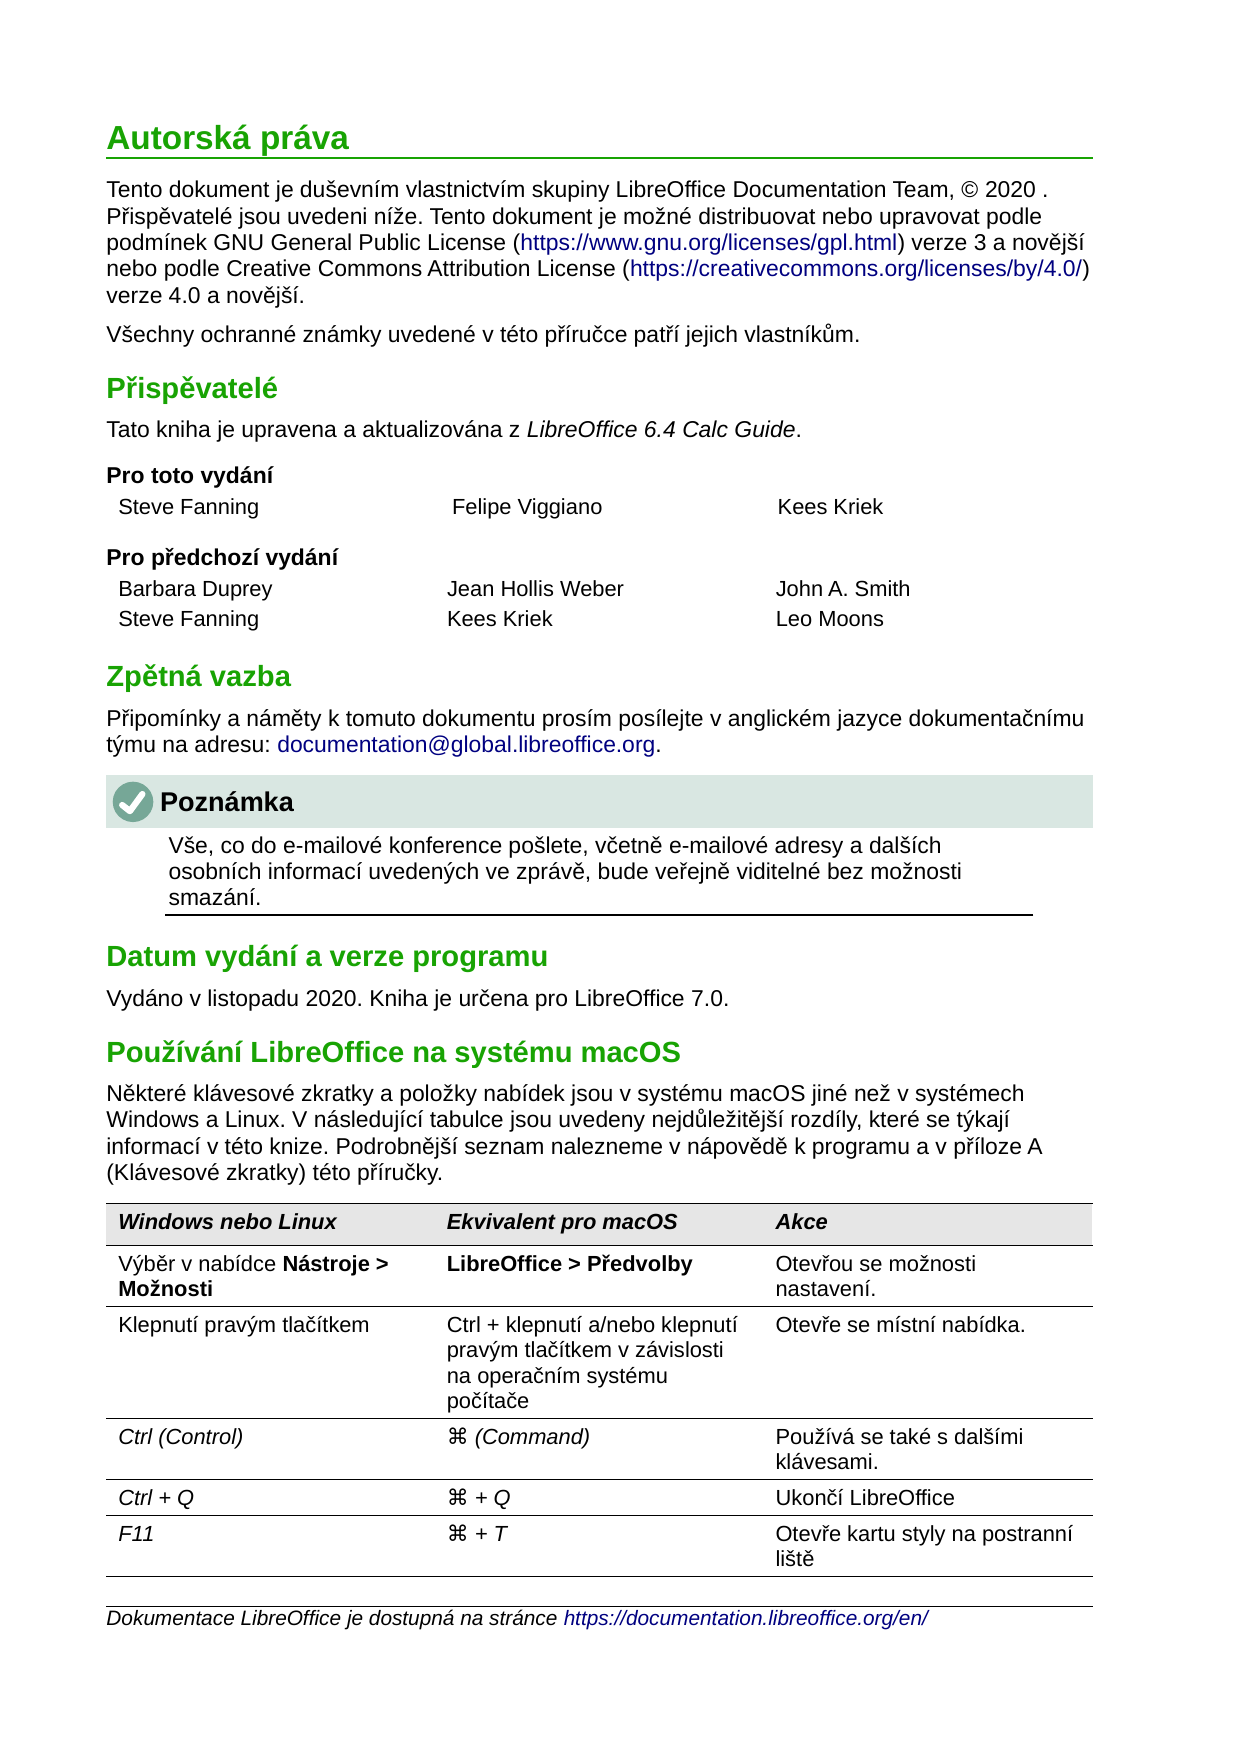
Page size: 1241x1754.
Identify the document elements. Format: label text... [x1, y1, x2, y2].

table_cell Ctrl + Q [106, 1480, 435, 1515]
subtitle Používání LibreOffice na systému macOS [106, 1035, 1093, 1068]
table_header Windows nebo Linux [106, 1204, 435, 1245]
subtitle Přispěvatelé [106, 371, 1093, 404]
table_header Felipe Viggiano [440, 494, 766, 524]
text Tento dokument je duševním vlastnictvím skupiny LibreOffice Documentation Team, © 2020 . Přispěvatelé jsou uvedeni níže. Tento dokument je možné distribuovat nebo upravovat podle podmínek GNU General Public License (https://www.gnu.org/licenses/gpl.html) verze 3 a novější nebo podle Creative Commons Attribution License (https://creativecommons.org/licenses/by/4.0/) verze 4.0 a novější. [106, 176, 1093, 308]
table_cell F11 [106, 1516, 435, 1576]
text Všechny ochranné známky uvedené v této příručce patří jejich vlastníkům. [106, 321, 1093, 347]
table_header Kees Kriek [766, 494, 1093, 524]
text Připomínky a náměty k tomuto dokumentu prosím posílejte v anglickém jazyce dokumentačnímu týmu na adresu: documentation@global.libreoffice.org. [106, 705, 1093, 757]
text Tato kniha je upravena a aktualizována z LibreOffice 6.4 Calc Guide. [106, 416, 1093, 442]
table_cell Kees Kriek [435, 606, 764, 636]
table_cell Otevře kartu styly na postranní liště [764, 1516, 1092, 1576]
table_header Steve Fanning [106, 494, 440, 524]
table_cell Používá se také s dalšími klávesami. [764, 1419, 1092, 1479]
table_cell Steve Fanning [106, 606, 435, 636]
table_header Jean Hollis Weber [435, 576, 764, 606]
subtitle Pro toto vydání [106, 462, 1093, 488]
table_header Barbara Duprey [106, 576, 435, 606]
table_cell LibreOffice > Předvolby [435, 1246, 764, 1306]
table_cell Výběr v nabídce Nástroje > Možnosti [106, 1246, 435, 1306]
table_header Akce [764, 1204, 1092, 1245]
subtitle Zpětná vazba [106, 659, 1093, 693]
table_cell Otevře se místní nabídka. [764, 1307, 1092, 1418]
table_cell Ctrl + klepnutí a/nebo klepnutí pravým tlačítkem v závislosti na operačním systému počítače [435, 1307, 764, 1418]
subtitle Pro předchozí vydání [106, 543, 1093, 570]
table_cell Klepnutí pravým tlačítkem [106, 1307, 435, 1418]
table_cell Leo Moons [764, 606, 1093, 636]
text Vše, co do e-mailové konference pošlete, včetně e-mailové adresy a dalších osobních informací uvedených ve zprávě, bude veřejně viditelné bez možnosti smazání. [165, 828, 1033, 914]
table_cell Ukončí LibreOffice [764, 1480, 1092, 1515]
subtitle Datum vydání a verze programu [106, 939, 1093, 973]
subtitle Poznámka [106, 775, 1093, 828]
table_cell ⌘ (Command) [435, 1419, 764, 1479]
table_cell ⌘ + T [435, 1516, 764, 1576]
table_cell Ctrl (Control) [106, 1419, 435, 1479]
table_header John A. Smith [764, 576, 1093, 606]
table_cell ⌘ + Q [435, 1480, 764, 1515]
table_header Ekvivalent pro macOS [435, 1204, 764, 1245]
text Některé klávesové zkratky a položky nabídek jsou v systému macOS jiné než v systémech Windows a Linux. V následující tabulce jsou uvedeny nejdůležitější rozdíly, které se týkají informací v této knize. Podrobnější seznam nalezneme v nápovědě k programu a v příloze A (Klávesové zkratky) této příručky. [106, 1080, 1093, 1185]
subtitle Autorská práva [106, 118, 1093, 157]
text Vydáno v listopadu 2020. Kniha je určena pro LibreOffice 7.0. [106, 985, 1093, 1011]
table_cell Otevřou se možnosti nastavení. [764, 1246, 1092, 1306]
